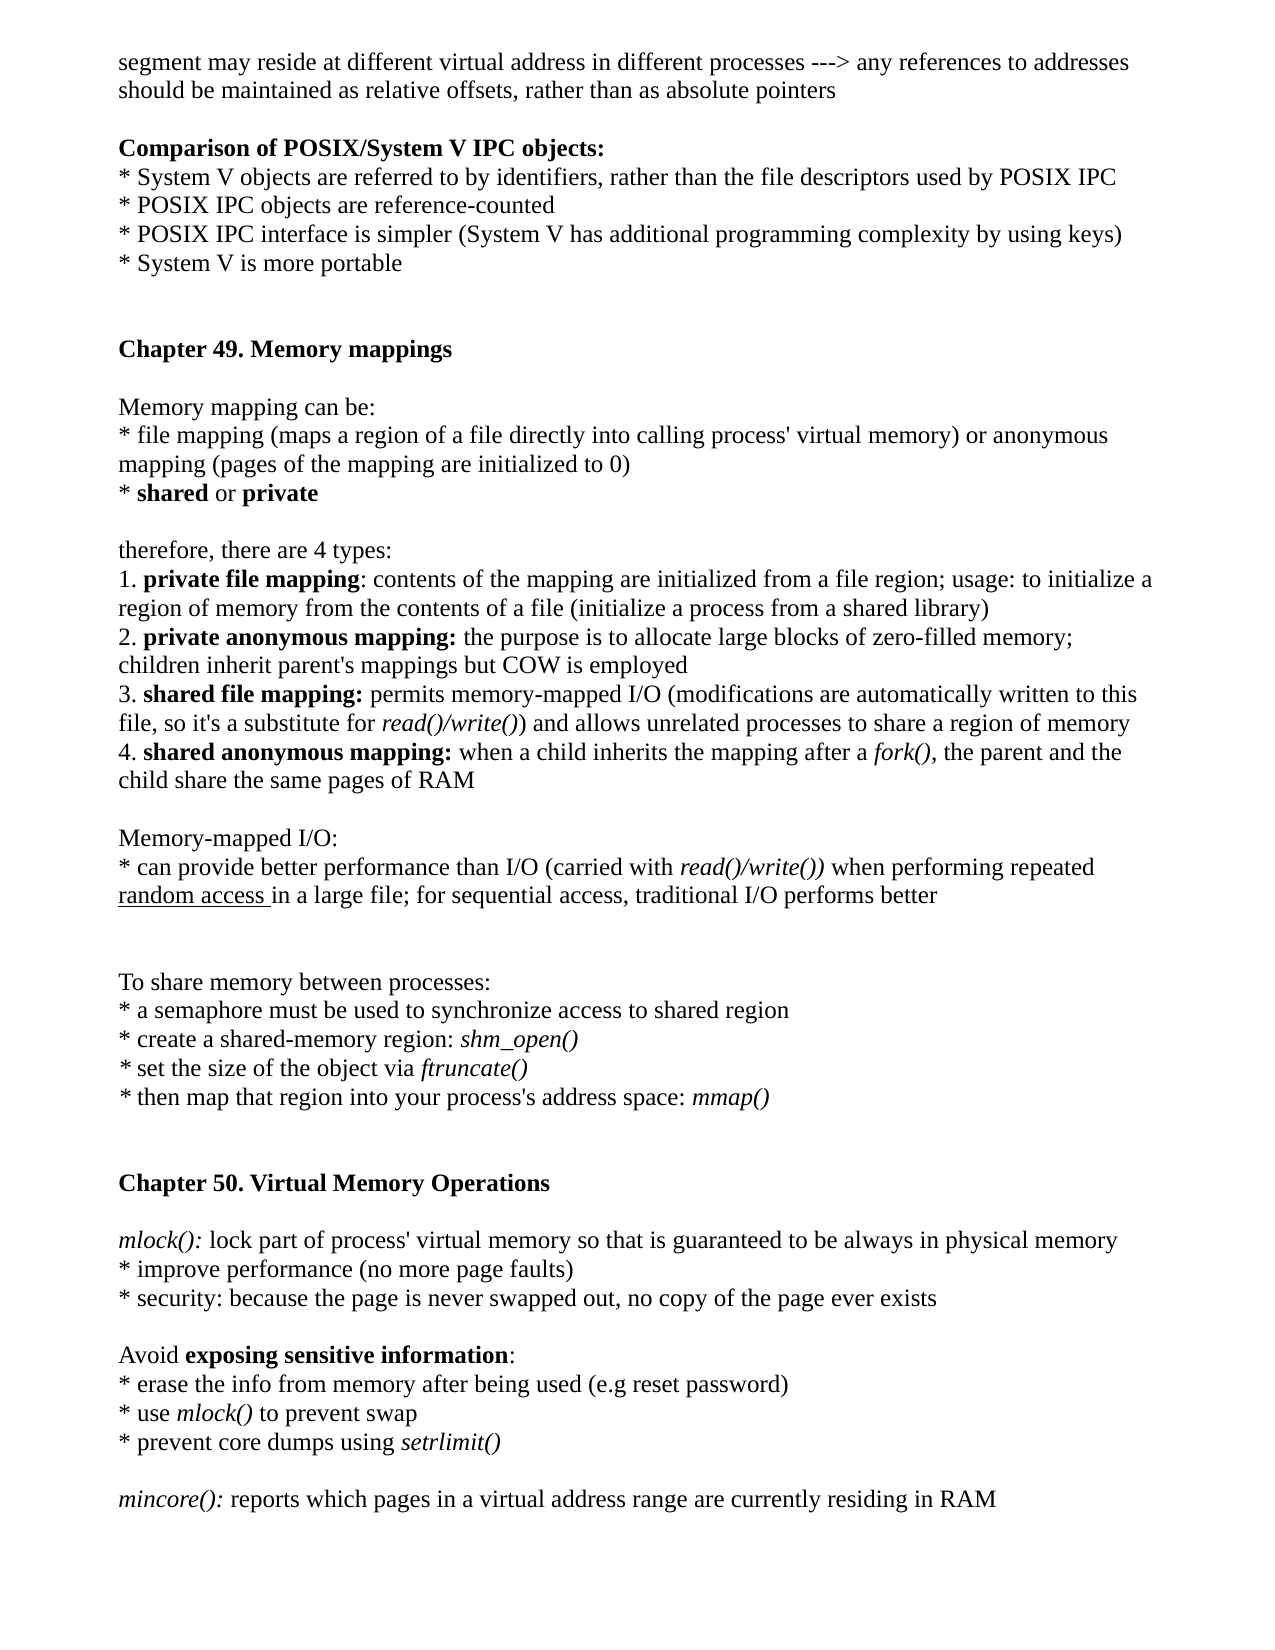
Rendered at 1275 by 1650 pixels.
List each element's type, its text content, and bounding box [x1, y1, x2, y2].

text 4. shared anonymous mapping: when a child inherits the mapping after a fork(), the parent and the child share the same pages of RAM [118, 737, 1157, 794]
text therefore, there are 4 types: [118, 536, 1157, 564]
text 1. private file mapping: contents of the mapping are initialized from a file region; usage: to initialize a region of memory from the contents of a file (initialize a process from a shared library) [118, 564, 1157, 622]
text * prevent core dumps using setrlimit() [118, 1427, 1157, 1456]
text * security: because the page is never swapped out, no copy of the page ever exists [118, 1283, 1157, 1312]
text * POSIX IPC interface is simpler (System V has additional programming complexity by using keys) [118, 219, 1157, 248]
text segment may reside at different virtual address in different processes ---> any references to addresses should be maintained as relative offsets, rather than as absolute pointers [118, 47, 1157, 104]
text * System V is more portable [118, 248, 1157, 277]
text Memory mapping can be: [118, 392, 1157, 421]
text * shared or private [118, 478, 1157, 507]
text Avoid exposing sensitive information: [118, 1341, 1157, 1369]
text mincore(): reports which pages in a virtual address range are currently residing in RAM [118, 1484, 1157, 1513]
text Chapter 49. Memory mappings [118, 334, 1157, 363]
text 3. shared file mapping: permits memory-mapped I/O (modifications are automatically written to this file, so it's a substitute for read()/write()) and allows unrelated processes to share a region of memory [118, 679, 1157, 737]
text * System V objects are referred to by identifiers, rather than the file descriptors used by POSIX IPC [118, 162, 1157, 191]
text * a semaphore must be used to synchronize access to shared region [118, 996, 1157, 1024]
text * erase the info from memory after being used (e.g reset password) [118, 1369, 1157, 1398]
text * improve performance (no more page faults) [118, 1254, 1157, 1283]
text To share memory between processes: [118, 967, 1157, 996]
text mlock(): lock part of process' virtual memory so that is guaranteed to be always in physical memory [118, 1226, 1157, 1254]
text * create a shared-memory region: shm_open() [118, 1024, 1157, 1053]
text Comparison of POSIX/System V IPC objects: [118, 133, 1157, 162]
text * POSIX IPC objects are reference-counted [118, 191, 1157, 219]
text * use mlock() to prevent swap [118, 1398, 1157, 1427]
text 2. private anonymous mapping: the purpose is to allocate large blocks of zero-filled memory; children inherit parent's mappings but COW is employed [118, 622, 1157, 679]
text Memory-mapped I/O: [118, 823, 1157, 852]
text * set the size of the object via ftruncate() [118, 1053, 1157, 1082]
text * file mapping (maps a region of a file directly into calling process' virtual memory) or anonymous mapping (pages of the mapping are initialized to 0) [118, 421, 1157, 478]
text * can provide better performance than I/O (carried with read()/write()) when performing repeated random access in a large file; for sequential access, traditional I/O performs better [118, 852, 1157, 909]
text Chapter 50. Virtual Memory Operations [118, 1168, 1157, 1197]
text * then map that region into your process's address space: mmap() [118, 1082, 1157, 1111]
